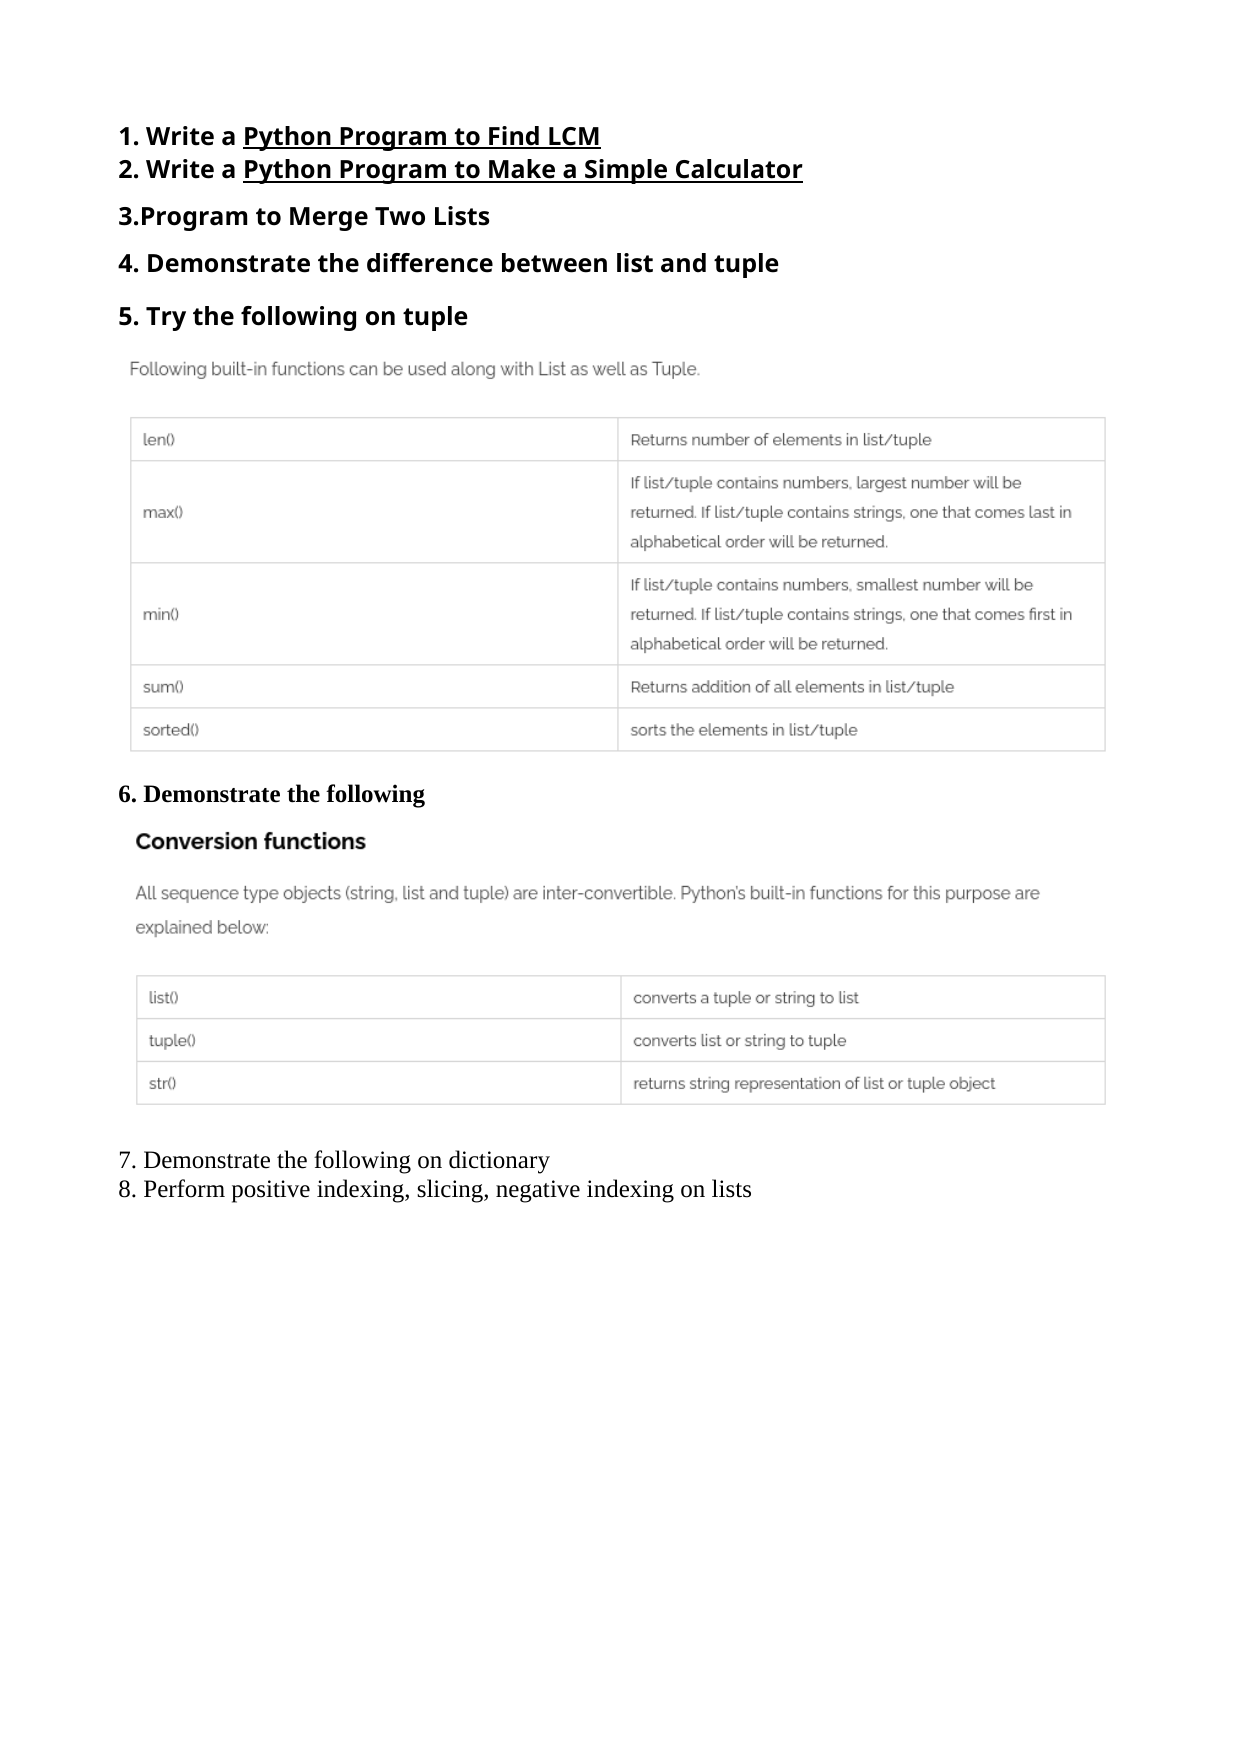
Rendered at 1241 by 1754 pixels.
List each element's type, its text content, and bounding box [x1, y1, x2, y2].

text 4. Demonstrate the difference between list and tuple [118, 245, 1122, 279]
text 1. Write a Python Program to Find LCM [118, 118, 1122, 152]
text 2. Write a Python Program to Make a Simple Calculator [118, 152, 1122, 186]
text 3.Program to Merge Two Lists [118, 199, 1122, 233]
text 7. Demonstrate the following on dictionary [118, 1145, 1122, 1174]
text 6. Demonstrate the following [118, 775, 1122, 808]
text 8. Perform positive indexing, slicing, negative indexing on lists [118, 1174, 1122, 1203]
text 5. Try the following on tuple [118, 299, 1122, 333]
